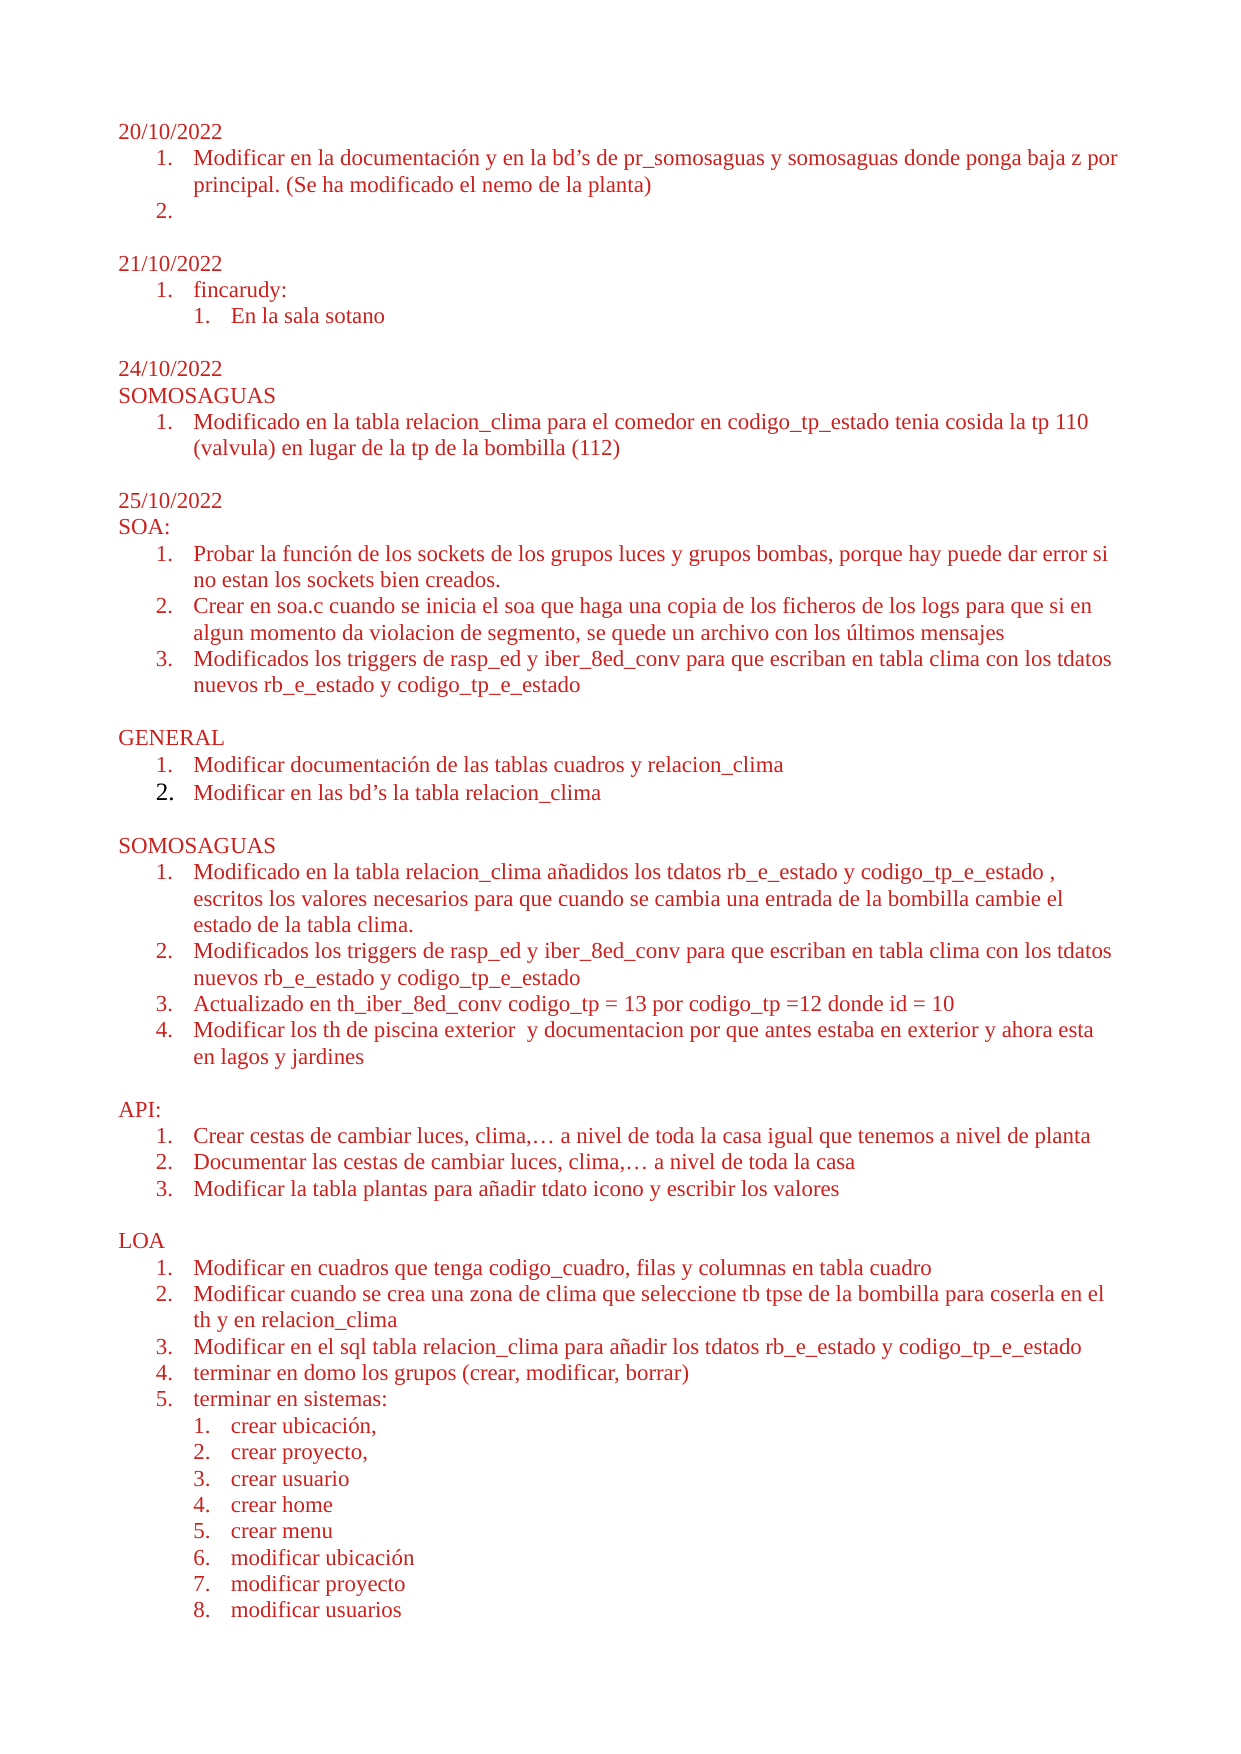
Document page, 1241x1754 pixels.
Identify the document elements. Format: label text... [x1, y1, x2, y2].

list terminar en sistemas: [156, 1386, 1122, 1412]
list modificar usuarios [193, 1596, 1122, 1623]
list Modificar documentación de las tablas cuadros y relacion_clima [156, 751, 1122, 777]
list Modificar los th de piscina exterior y documentacion por que antes estaba en exterior y ahora esta en lagos y jardines [156, 1017, 1122, 1069]
list Modificado en la tabla relacion_clima añadidos los tdatos rb_e_estado y codigo_tp_e_estado , escritos los valores necesarios para que cuando se cambia una entrada de la bombilla cambie el estado de la tabla clima. [156, 858, 1122, 937]
list Crear en soa.c cuando se inicia el soa que haga una copia de los ficheros de los logs para que si en algun momento da violacion de segmento, se quede un archivo con los últimos mensajes [156, 592, 1122, 645]
list Modificar en el sql tabla relacion_clima para añadir los tdatos rb_e_estado y codigo_tp_e_estado [156, 1333, 1122, 1359]
list Modificar en cuadros que tenga codigo_cuadro, filas y columnas en tabla cuadro [156, 1254, 1122, 1280]
list terminar en domo los grupos (crear, modificar, borrar) [156, 1359, 1122, 1386]
list Modificar la tabla plantas para añadir tdato icono y escribir los valores [156, 1175, 1122, 1201]
text SOMOSAGUAS [118, 832, 1122, 858]
list Documentar las cestas de cambiar luces, clima,… a nivel de toda la casa [156, 1148, 1122, 1175]
list modificar ubicación [193, 1544, 1122, 1570]
text 21/10/2022 [118, 250, 1122, 276]
list Modificar en las bd’s la tabla relacion_clima [156, 777, 1122, 806]
text 25/10/2022 [118, 487, 1122, 513]
list Modificar cuando se crea una zona de clima que seleccione tb tpse de la bombilla para coserla en el th y en relacion_clima [156, 1280, 1122, 1333]
list Modificado en la tabla relacion_clima para el comedor en codigo_tp_estado tenia cosida la tp 110 (valvula) en lugar de la tp de la bombilla (112) [156, 408, 1122, 461]
text SOA: [118, 513, 1122, 540]
text GENERAL [118, 724, 1122, 751]
list En la sala sotano [193, 303, 1122, 329]
list crear ubicación, [193, 1412, 1122, 1438]
text 20/10/2022 [118, 118, 1122, 144]
list Crear cestas de cambiar luces, clima,… a nivel de toda la casa igual que tenemos a nivel de planta [156, 1122, 1122, 1148]
text 24/10/2022 [118, 355, 1122, 382]
list Modificar en la documentación y en la bd’s de pr_somosaguas y somosaguas donde ponga baja z por principal. (Se ha modificado el nemo de la planta) [156, 144, 1122, 197]
list Probar la función de los sockets de los grupos luces y grupos bombas, porque hay puede dar error si no estan los sockets bien creados. [156, 540, 1122, 592]
text SOMOSAGUAS [118, 382, 1122, 408]
list crear usuario [193, 1464, 1122, 1491]
list Actualizado en th_iber_8ed_conv codigo_tp = 13 por codigo_tp =12 donde id = 10 [156, 990, 1122, 1017]
text API: [118, 1096, 1122, 1122]
list fincarudy: [156, 276, 1122, 303]
text LOA [118, 1227, 1122, 1254]
list Modificados los triggers de rasp_ed y iber_8ed_conv para que escriban en tabla clima con los tdatos nuevos rb_e_estado y codigo_tp_e_estado [156, 645, 1122, 698]
list modificar proyecto [193, 1570, 1122, 1596]
list crear home [193, 1491, 1122, 1517]
list crear proyecto, [193, 1438, 1122, 1464]
list Modificados los triggers de rasp_ed y iber_8ed_conv para que escriban en tabla clima con los tdatos nuevos rb_e_estado y codigo_tp_e_estado [156, 937, 1122, 990]
list crear menu [193, 1517, 1122, 1544]
